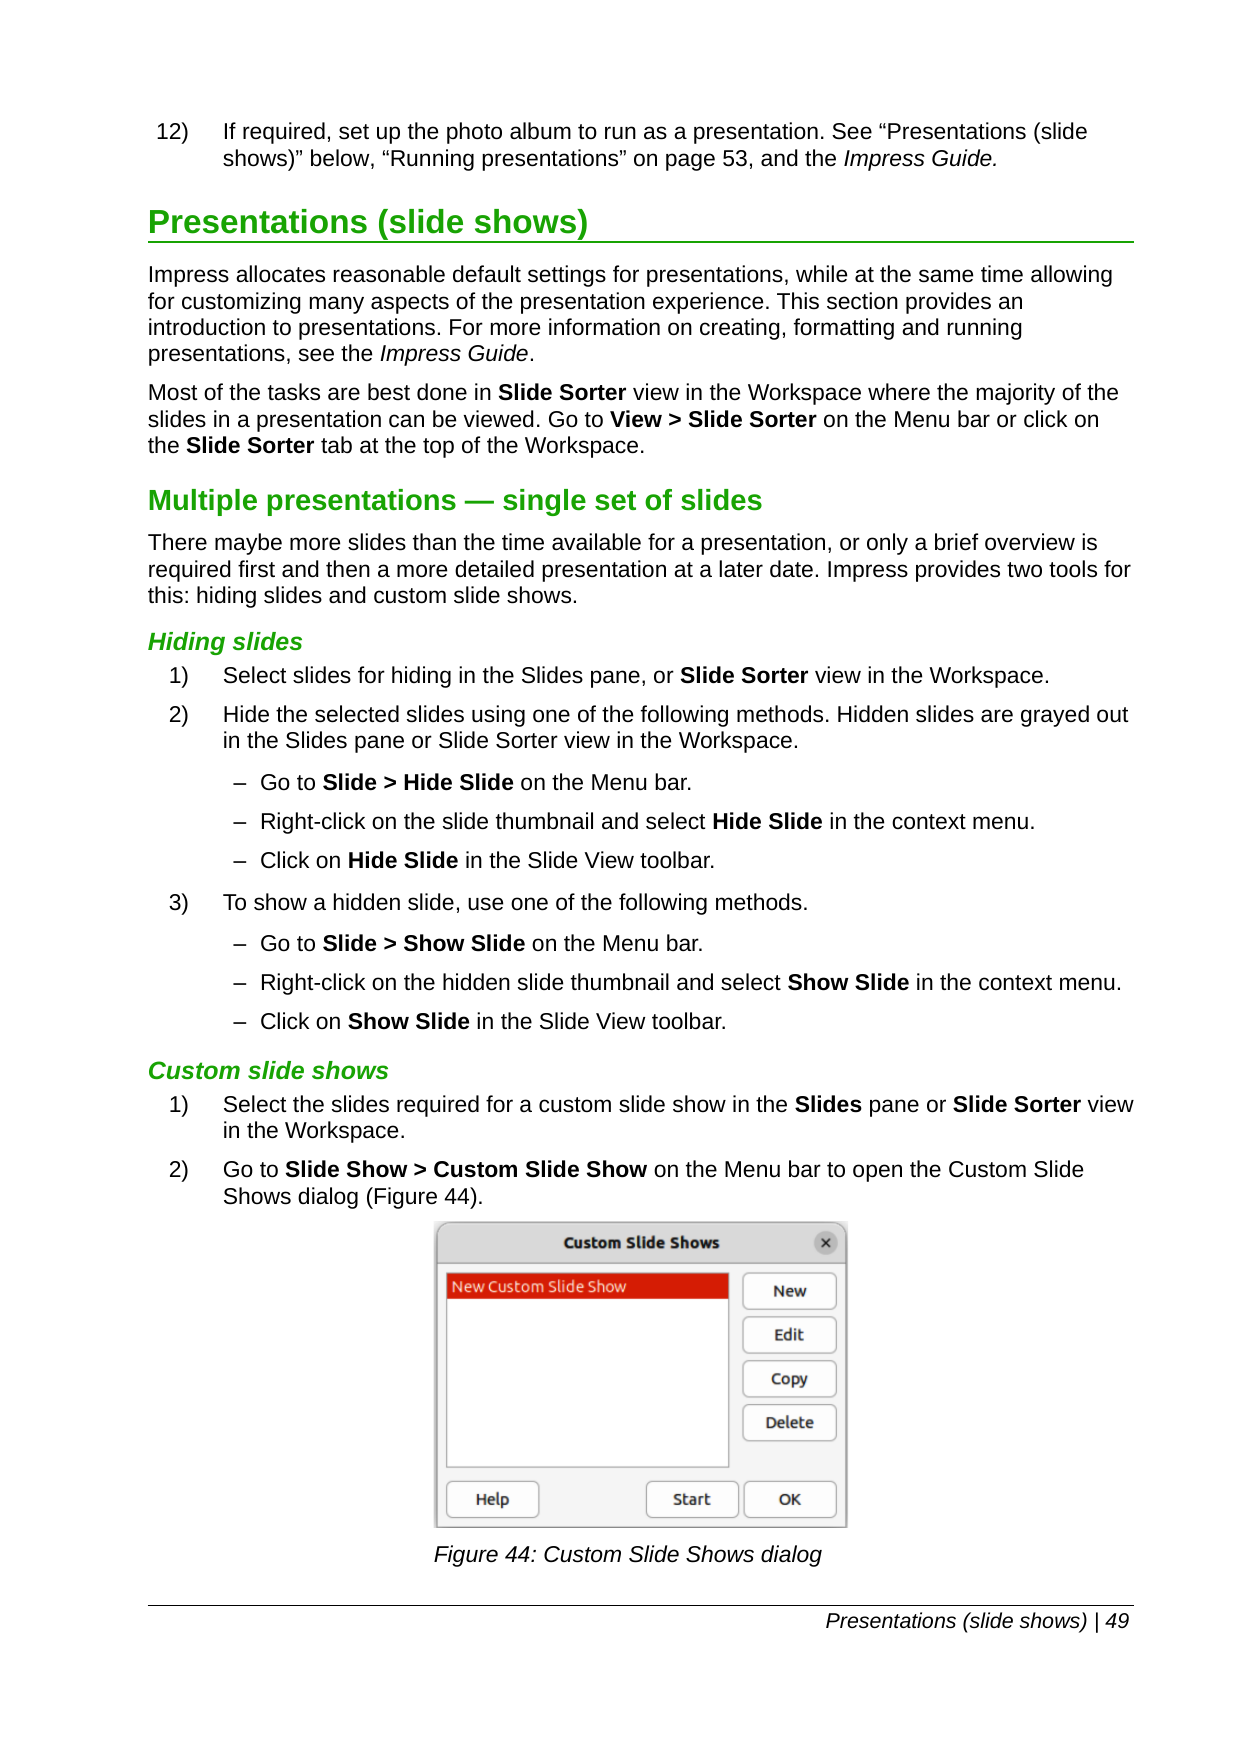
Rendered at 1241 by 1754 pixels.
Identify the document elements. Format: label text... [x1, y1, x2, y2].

list Right-click on the hidden slide thumbnail and select Show Slide in the context menu. [230, 966, 1134, 996]
subtitle Presentations (slide shows) [148, 202, 1134, 241]
subtitle Hiding slides [148, 627, 1134, 656]
text There maybe more slides than the time available for a presentation, or only a brief overview is required first and then a more detailed presentation at a later date. Impress provides two tools for this: hiding slides and custom slide shows. [148, 529, 1134, 608]
list Click on Show Slide in the Slide View toolbar. [230, 1005, 1134, 1037]
list Click on Hide Slide in the Slide View toolbar. [230, 844, 1134, 876]
list Go to Slide Show > Custom Slide Show on the Menu bar to open the Custom Slide Shows dialog (Figure 44). [189, 1156, 1134, 1209]
list Select slides for hiding in the Slides pane, or Slide Sorter view in the Workspace. [189, 662, 1134, 688]
list Right-click on the slide thumbnail and select Hide Slide in the context menu. [230, 805, 1134, 834]
list Go to Slide > Hide Slide on the Menu bar. [230, 766, 1134, 796]
picture [433, 1221, 849, 1528]
list If required, set up the photo album to run as a presentation. See “Presentations (slide shows)” below, “Running presentations” on page 53, and the Impress Guide. [189, 118, 1134, 171]
text Most of the tasks are best done in Slide Sorter view in the Workspace where the majority of the slides in a presentation can be viewed. Go to View > Slide Sorter on the Menu bar or click on the Slide Sorter tab at the top of the Workspace. [148, 379, 1134, 458]
subtitle Multiple presentations — single set of slides [148, 483, 1134, 517]
list To show a hidden slide, use one of the following methods. [189, 889, 1134, 915]
list Select the slides required for a custom slide show in the Slides pane or Slide Sorter view in the Workspace. [189, 1091, 1134, 1144]
text Impress allocates reasonable default settings for presentations, while at the same time allowing for customizing many aspects of the presentation experience. This section provides an introduction to presentations. For more information on creating, formatting and running presentations, see the Impress Guide. [148, 261, 1134, 367]
subtitle Custom slide shows [148, 1056, 1134, 1085]
list Go to Slide > Show Slide on the Menu bar. [230, 927, 1134, 957]
text Figure 44: Custom Slide Shows dialog [433, 1541, 848, 1567]
list Hide the selected slides using one of the following methods. Hidden slides are grayed out in the Slides pane or Slide Sorter view in the Workspace. [189, 701, 1134, 754]
